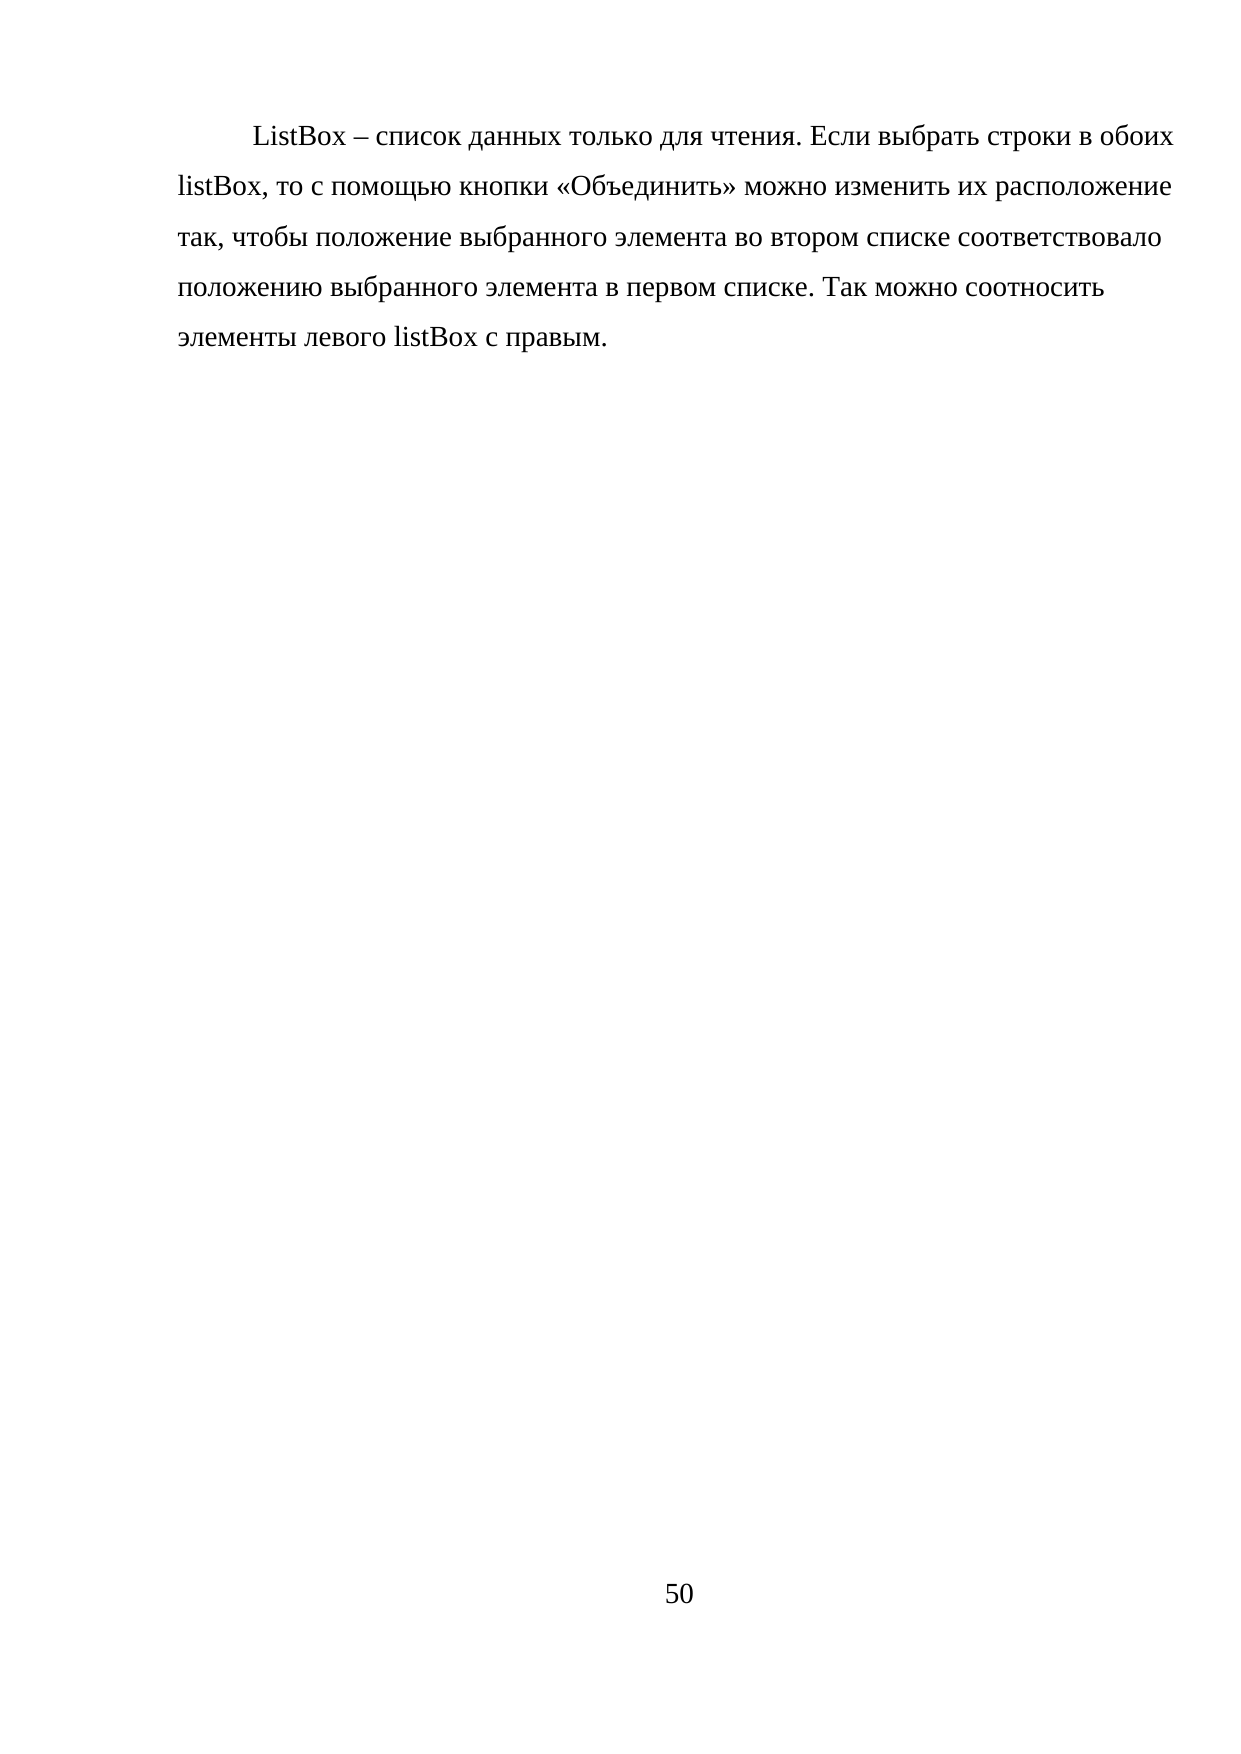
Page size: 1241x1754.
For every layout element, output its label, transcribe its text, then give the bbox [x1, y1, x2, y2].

text ListBox – список данных только для чтения. Если выбрать строки в обоих listBox, то с помощью кнопки «Объединить» можно изменить их расположение так, чтобы положение выбранного элемента во втором списке соответствовало положению выбранного элемента в первом списке. Так можно соотносить элементы левого listBox с правым. [177, 118, 1181, 353]
